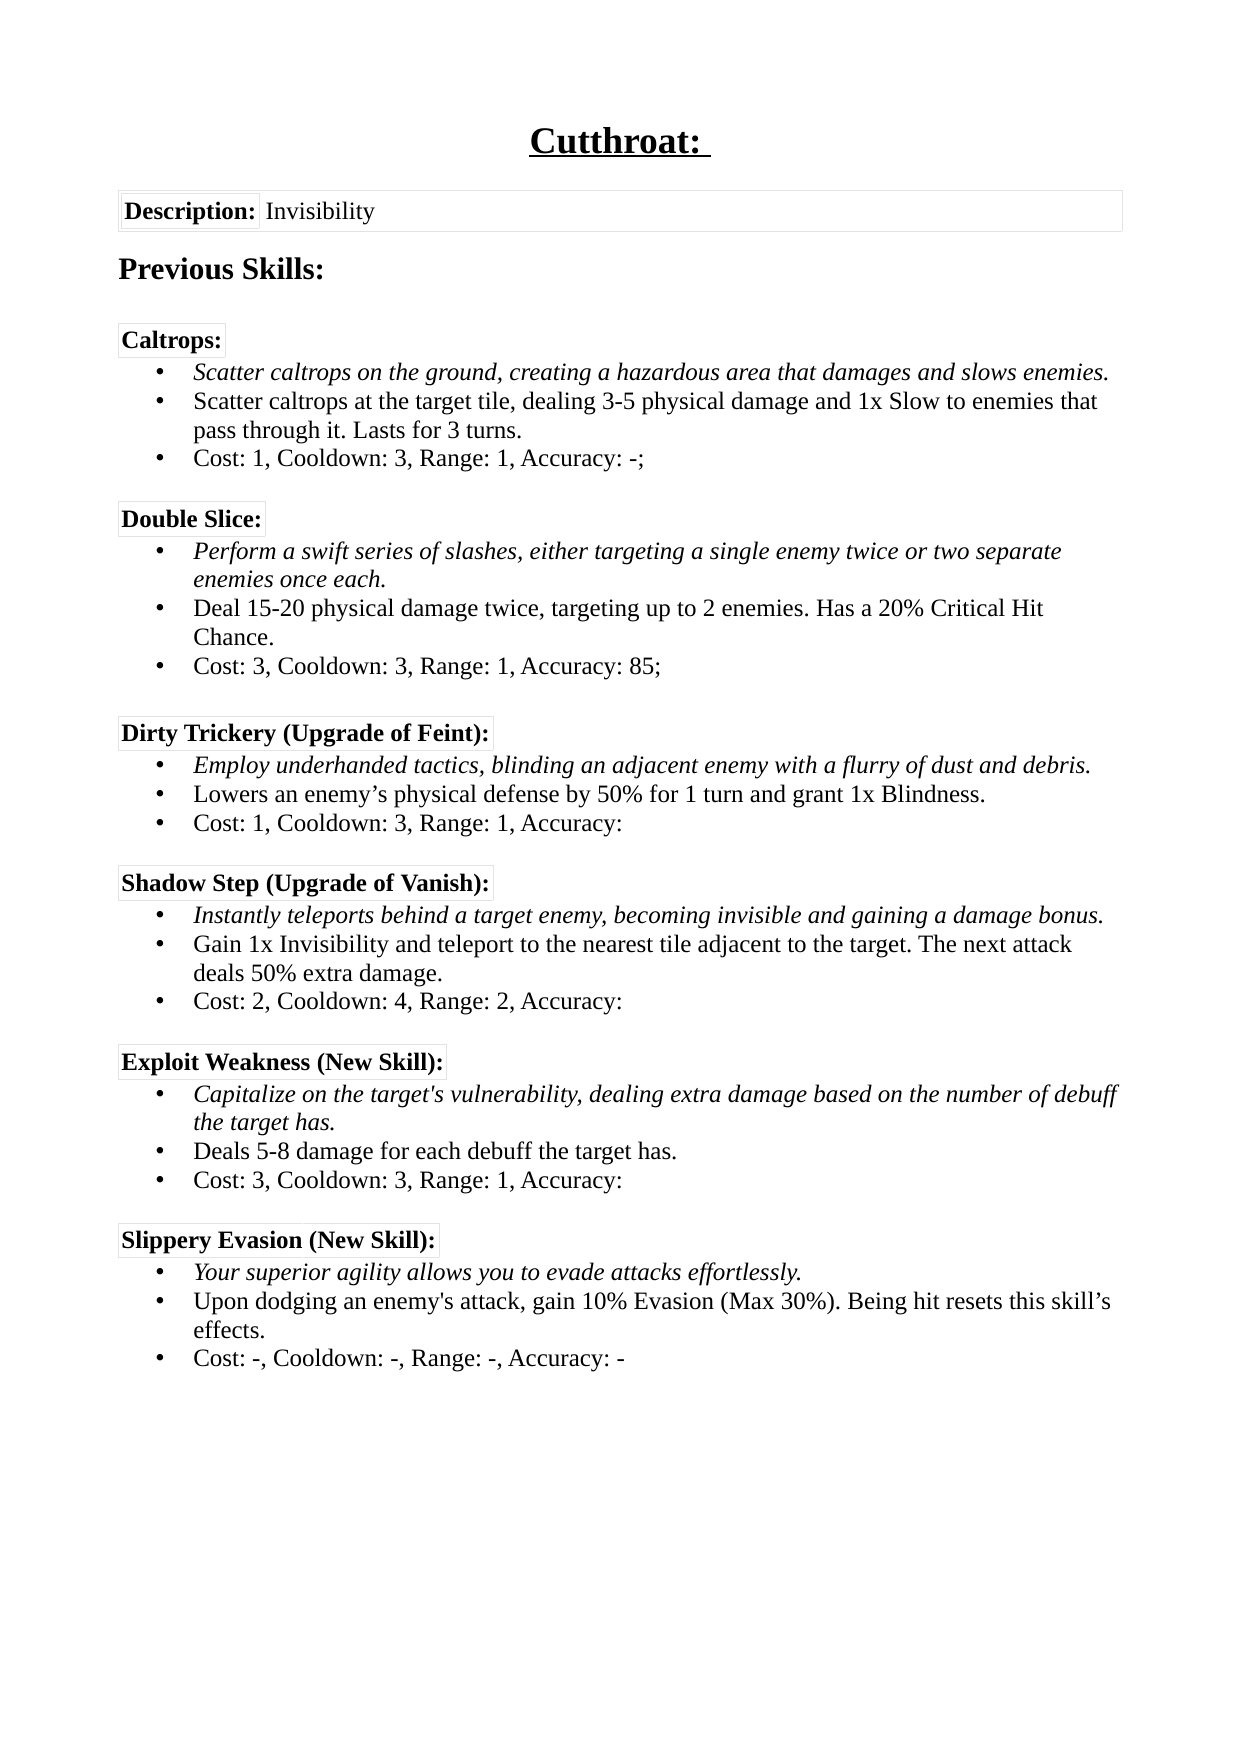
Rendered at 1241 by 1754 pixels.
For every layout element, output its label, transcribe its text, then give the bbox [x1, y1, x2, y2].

list Cost: -, Cooldown: -, Range: -, Accuracy: - [156, 1343, 1122, 1372]
list Scatter caltrops at the target tile, dealing 3-5 physical damage and 1x Slow to enemies that pass through it. Lasts for 3 turns. [156, 386, 1122, 443]
text Shadow Step (Upgrade of Vanish): [119, 866, 493, 900]
list Deals 5-8 damage for each debuff the target has. [156, 1136, 1122, 1165]
list Perform a swift series of slashes, either targeting a single enemy twice or two separate enemies once each. [156, 536, 1122, 593]
text Caltrops: [119, 324, 225, 357]
text [440, 1222, 1122, 1257]
list Employ underhanded tactics, blinding an adjacent enemy with a flurry of dust and debris. [156, 750, 1122, 779]
text Previous Skills: [118, 251, 1122, 287]
list Instantly teleports behind a target enemy, becoming invisible and gaining a damage bonus. [156, 900, 1122, 929]
list Cost: 3, Cooldown: 3, Range: 1, Accuracy: [156, 1165, 1122, 1194]
text Description: Invisibility [119, 191, 1122, 231]
text Cutthroat: [118, 118, 1122, 161]
list Cost: 3, Cooldown: 3, Range: 1, Accuracy: 85; [156, 651, 1122, 679]
text [226, 322, 1122, 357]
list Upon dodging an enemy's attack, gain 10% Evasion (Max 30%). Being hit resets this skill’s effects. [156, 1286, 1122, 1343]
list Cost: 1, Cooldown: 3, Range: 1, Accuracy: -; [156, 443, 1122, 472]
list Lowers an enemy’s physical defense by 50% for 1 turn and grant 1x Blindness. [156, 779, 1122, 808]
text [494, 716, 1122, 750]
text Slippery Evasion (New Skill): [119, 1224, 439, 1257]
text Double Slice: [119, 502, 265, 536]
list Your superior agility allows you to evade attacks effortlessly. [156, 1257, 1122, 1286]
text Dirty Trickery (Upgrade of Feint): [119, 717, 493, 750]
list Cost: 2, Cooldown: 4, Range: 2, Accuracy: [156, 986, 1122, 1015]
text [266, 501, 1122, 536]
list Gain 1x Invisibility and teleport to the nearest tile adjacent to the target. The next attack deals 50% extra damage. [156, 929, 1122, 986]
list Scatter caltrops on the ground, creating a hazardous area that damages and slows enemies. [156, 357, 1122, 386]
text [447, 1044, 1122, 1079]
list Deal 15-20 physical damage twice, targeting up to 2 enemies. Has a 20% Critical Hit Chance. [156, 593, 1122, 651]
list Cost: 1, Cooldown: 3, Range: 1, Accuracy: [156, 808, 1122, 837]
text [494, 865, 1122, 900]
text Exploit Weakness (New Skill): [119, 1045, 446, 1079]
list Capitalize on the target's vulnerability, dealing extra damage based on the number of debuff the target has. [156, 1079, 1122, 1136]
